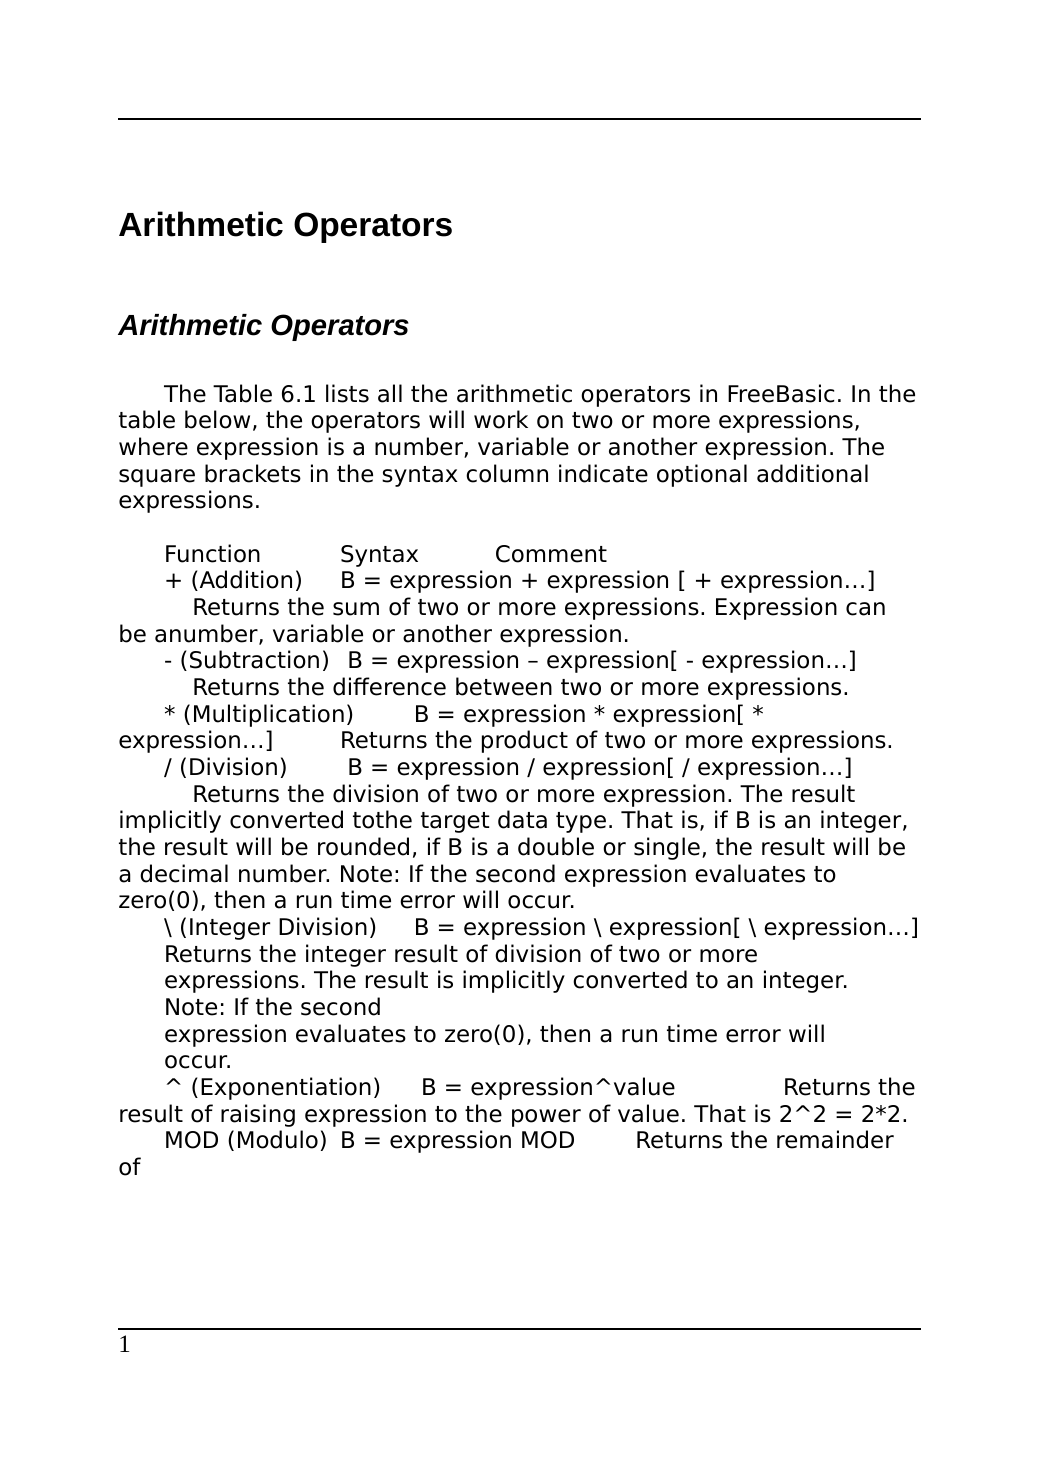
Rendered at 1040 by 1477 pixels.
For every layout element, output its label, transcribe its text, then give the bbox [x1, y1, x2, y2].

text Returns the integer result of division of two or more [118, 941, 921, 967]
text occur. [118, 1047, 921, 1074]
text / (Division) B = expression / expression[ / expression…] Returns the division of two or more expression. The result implicitly converted tothe target data type. That is, if B is an integer, the result will be rounded, if B is a double or single, the result will be a decimal number. Note: If the second expression evaluates to zero(0), then a run time error will occur. [118, 754, 921, 914]
text MOD (Modulo) B = expression MOD Returns the remainder of [118, 1127, 921, 1181]
text expression evaluates to zero(0), then a run time error will [118, 1021, 921, 1047]
text The Table 6.1 lists all the arithmetic operators in FreeBasic. In the table below, the operators will work on two or more expressions, where expression is a number, variable or another expression. The square brackets in the syntax column indicate optional additional expressions. [118, 381, 921, 514]
subtitle Arithmetic Operators [118, 308, 921, 342]
subtitle Arithmetic Operators [118, 205, 921, 244]
text ^ (Exponentiation) B = expression^value Returns the result of raising expression to the power of value. That is 2^2 = 2*2. [118, 1074, 921, 1127]
text + (Addition) B = expression + expression [ + expression…] Returns the sum of two or more expressions. Expression can be anumber, variable or another expression. [118, 567, 921, 647]
text Function Syntax Comment [118, 541, 921, 567]
text expressions. The result is implicitly converted to an integer. [118, 967, 921, 994]
text * (Multiplication) B = expression * expression[ * expression…] Returns the product of two or more expressions. [118, 701, 921, 754]
text - (Subtraction) B = expression – expression[ - expression…] Returns the difference between two or more expressions. [118, 647, 921, 701]
text Note: If the second [118, 994, 921, 1021]
text \ (Integer Division) B = expression \ expression[ \ expression…] [118, 914, 921, 941]
